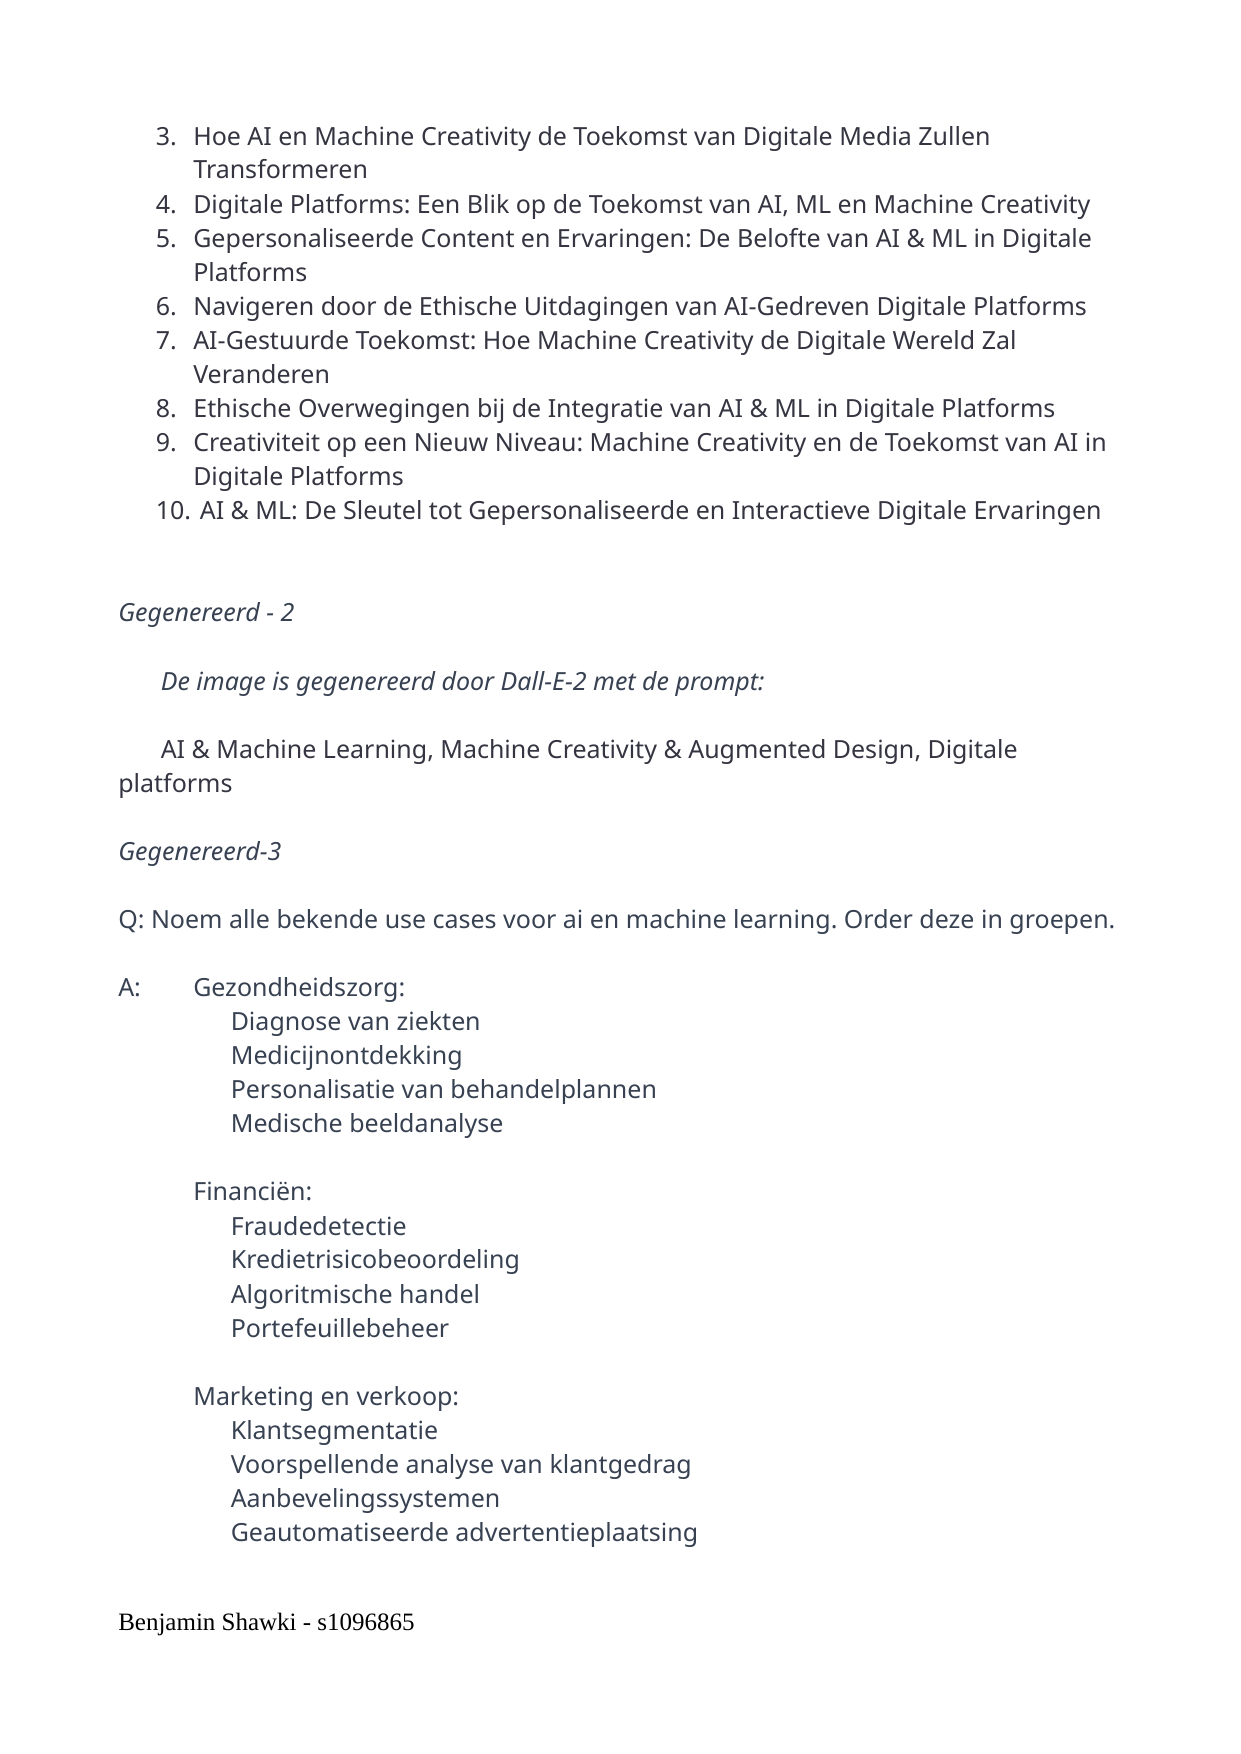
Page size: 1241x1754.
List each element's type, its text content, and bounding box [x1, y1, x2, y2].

list AI-Gestuurde Toekomst: Hoe Machine Creativity de Digitale Wereld Zal Veranderen [156, 322, 1122, 391]
list Voorspellende analyse van klantgedrag [193, 1447, 1122, 1481]
list Creativiteit op een Nieuw Niveau: Machine Creativity en de Toekomst van AI in Digitale Platforms [156, 425, 1122, 493]
text Gegenereerd-3 [118, 833, 1122, 867]
list Kredietrisicobeoordeling [193, 1242, 1122, 1276]
text De image is gegenereerd door Dall-E-2 met de prompt: [118, 629, 1122, 731]
text Gegenereerd - 2 [118, 595, 1122, 629]
list Ethische Overwegingen bij de Integratie van AI & ML in Digitale Platforms [156, 391, 1122, 425]
list Gepersonaliseerde Content en Ervaringen: De Belofte van AI & ML in Digitale Platforms [156, 220, 1122, 288]
list Marketing en verkoop: [156, 1378, 1122, 1412]
list Portefeuillebeheer [193, 1310, 1122, 1344]
list Algoritmische handel [193, 1276, 1122, 1310]
list Klantsegmentatie [193, 1412, 1122, 1447]
list Navigeren door de Ethische Uitdagingen van AI-Gedreven Digitale Platforms [156, 288, 1122, 322]
text A: Gezondheidszorg: [118, 970, 1122, 1004]
text AI & Machine Learning, Machine Creativity & Augmented Design, Digitale platforms [118, 731, 1122, 799]
list Personalisatie van behandelplannen [193, 1072, 1122, 1106]
list Aanbevelingssystemen [193, 1481, 1122, 1515]
list Fraudedetectie [193, 1208, 1122, 1242]
list Geautomatiseerde advertentieplaatsing [193, 1515, 1122, 1549]
list Financiën: [156, 1140, 1122, 1208]
list Diagnose van ziekten [193, 1004, 1122, 1038]
list Digitale Platforms: Een Blik op de Toekomst van AI, ML en Machine Creativity [156, 186, 1122, 220]
text Q: Noem alle bekende use cases voor ai en machine learning. Order deze in groepen. [118, 902, 1122, 936]
list AI & ML: De Sleutel tot Gepersonaliseerde en Interactieve Digitale Ervaringen [156, 493, 1122, 527]
list Medische beeldanalyse [193, 1106, 1122, 1140]
list Medicijnontdekking [193, 1038, 1122, 1072]
list Hoe AI en Machine Creativity de Toekomst van Digitale Media Zullen Transformeren [156, 118, 1122, 186]
